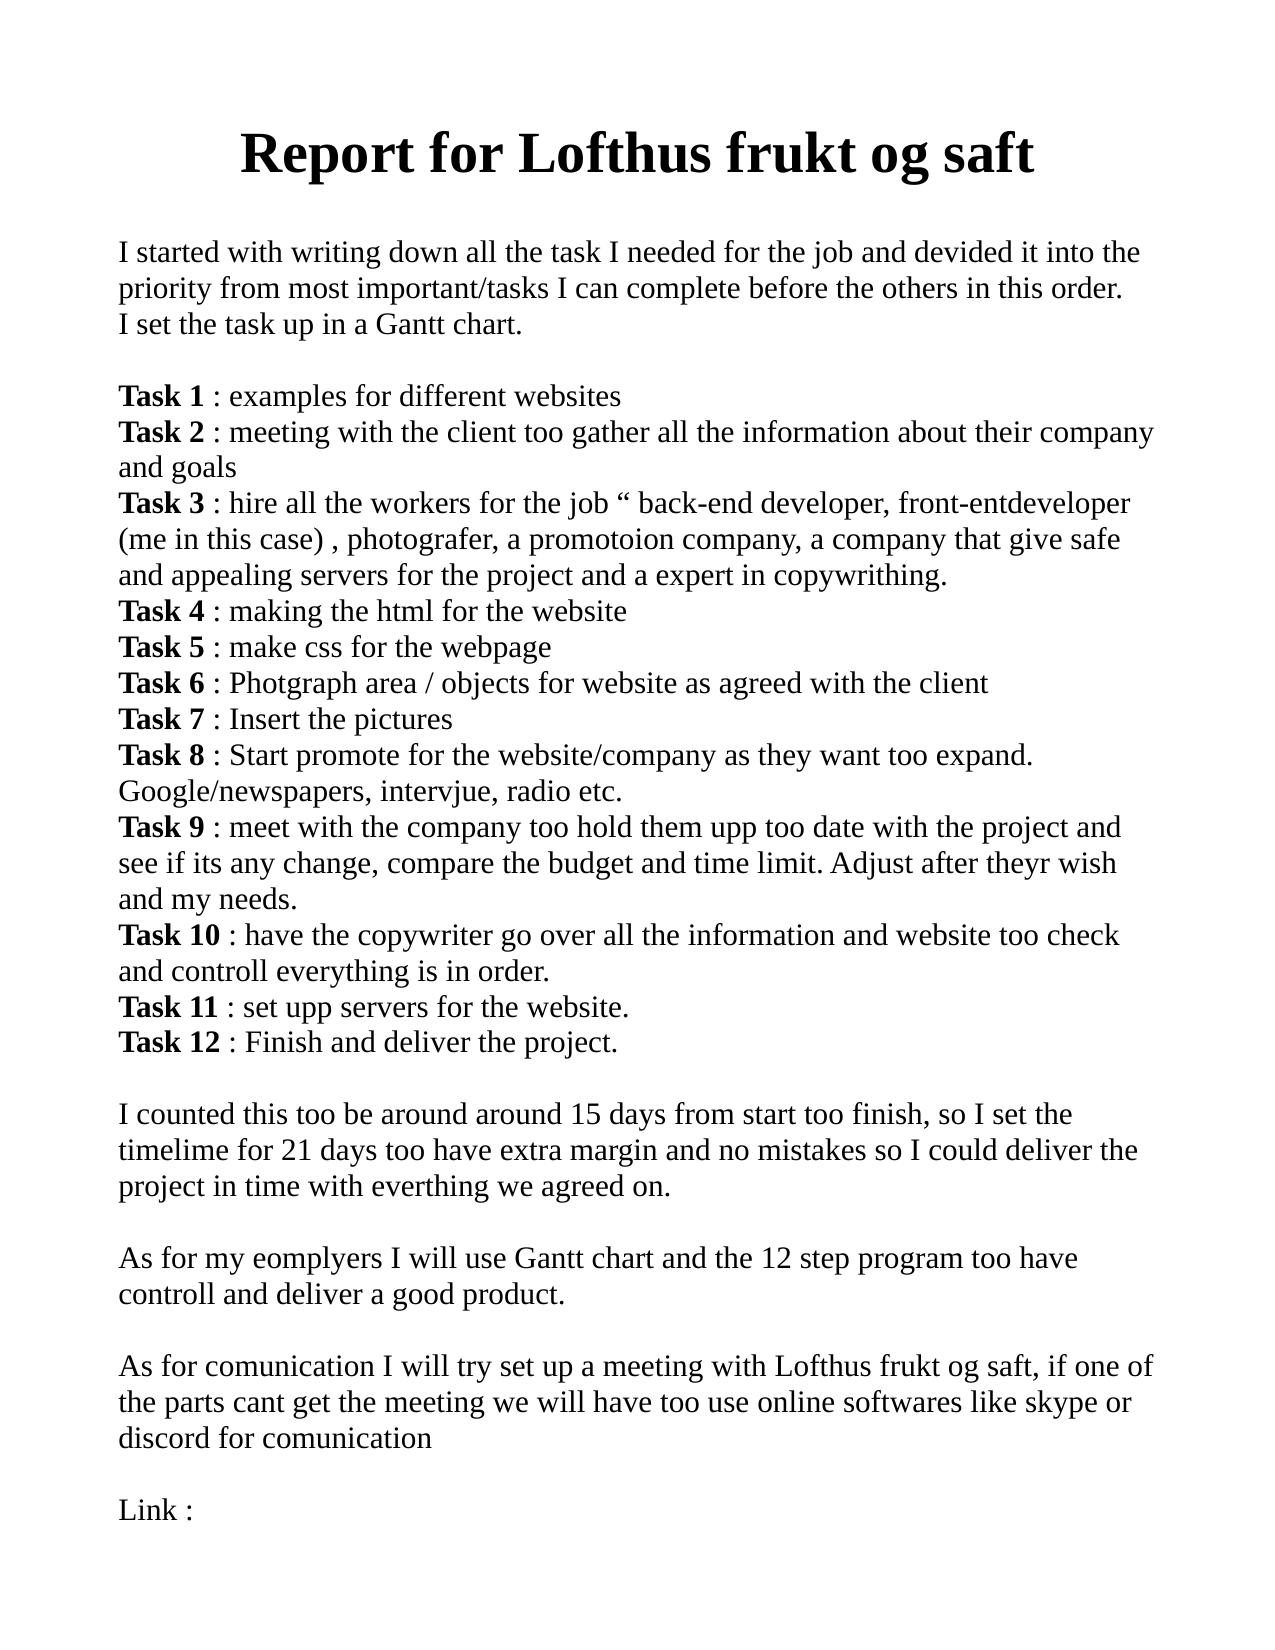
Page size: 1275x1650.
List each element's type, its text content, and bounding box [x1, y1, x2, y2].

text Task 7 : Insert the pictures [118, 700, 1157, 736]
text Task 12 : Finish and deliver the project. [118, 1024, 1157, 1060]
text Task 8 : Start promote for the website/company as they want too expand. Google/newspapers, intervjue, radio etc. [118, 736, 1157, 808]
text As for comunication I will try set up a meeting with Lofthus frukt og saft, if one of the parts cant get the meeting we will have too use online softwares like skype or discord for comunication [118, 1347, 1157, 1455]
text Task 2 : meeting with the client too gather all the information about their company and goals [118, 413, 1157, 485]
text Task 11 : set upp servers for the website. [118, 988, 1157, 1024]
text Task 1 : examples for different websites [118, 377, 1157, 413]
text Task 9 : meet with the company too hold them upp too date with the project and see if its any change, compare the budget and time limit. Adjust after theyr wish and my needs. [118, 808, 1157, 916]
text Link : [118, 1491, 1157, 1527]
text Task 3 : hire all the workers for the job “ back-end developer, front-entdeveloper (me in this case) , photografer, a promotoion company, a company that give safe and appealing servers for the project and a expert in copywrithing. [118, 485, 1157, 592]
text I set the task up in a Gantt chart. [118, 305, 1157, 341]
text Report for Lofthus frukt og saft [118, 118, 1157, 185]
text As for my eomplyers I will use Gantt chart and the 12 step program too have controll and deliver a good product. [118, 1239, 1157, 1311]
text Task 6 : Photgraph area / objects for website as agreed with the client [118, 664, 1157, 700]
text I started with writing down all the task I needed for the job and devided it into the priority from most important/tasks I can complete before the others in this order. [118, 233, 1157, 305]
text Task 10 : have the copywriter go over all the information and website too check and controll everything is in order. [118, 916, 1157, 988]
text I counted this too be around around 15 days from start too finish, so I set the timelime for 21 days too have extra margin and no mistakes so I could deliver the project in time with everthing we agreed on. [118, 1096, 1157, 1203]
text Task 5 : make css for the webpage [118, 628, 1157, 664]
text Task 4 : making the html for the website [118, 592, 1157, 628]
